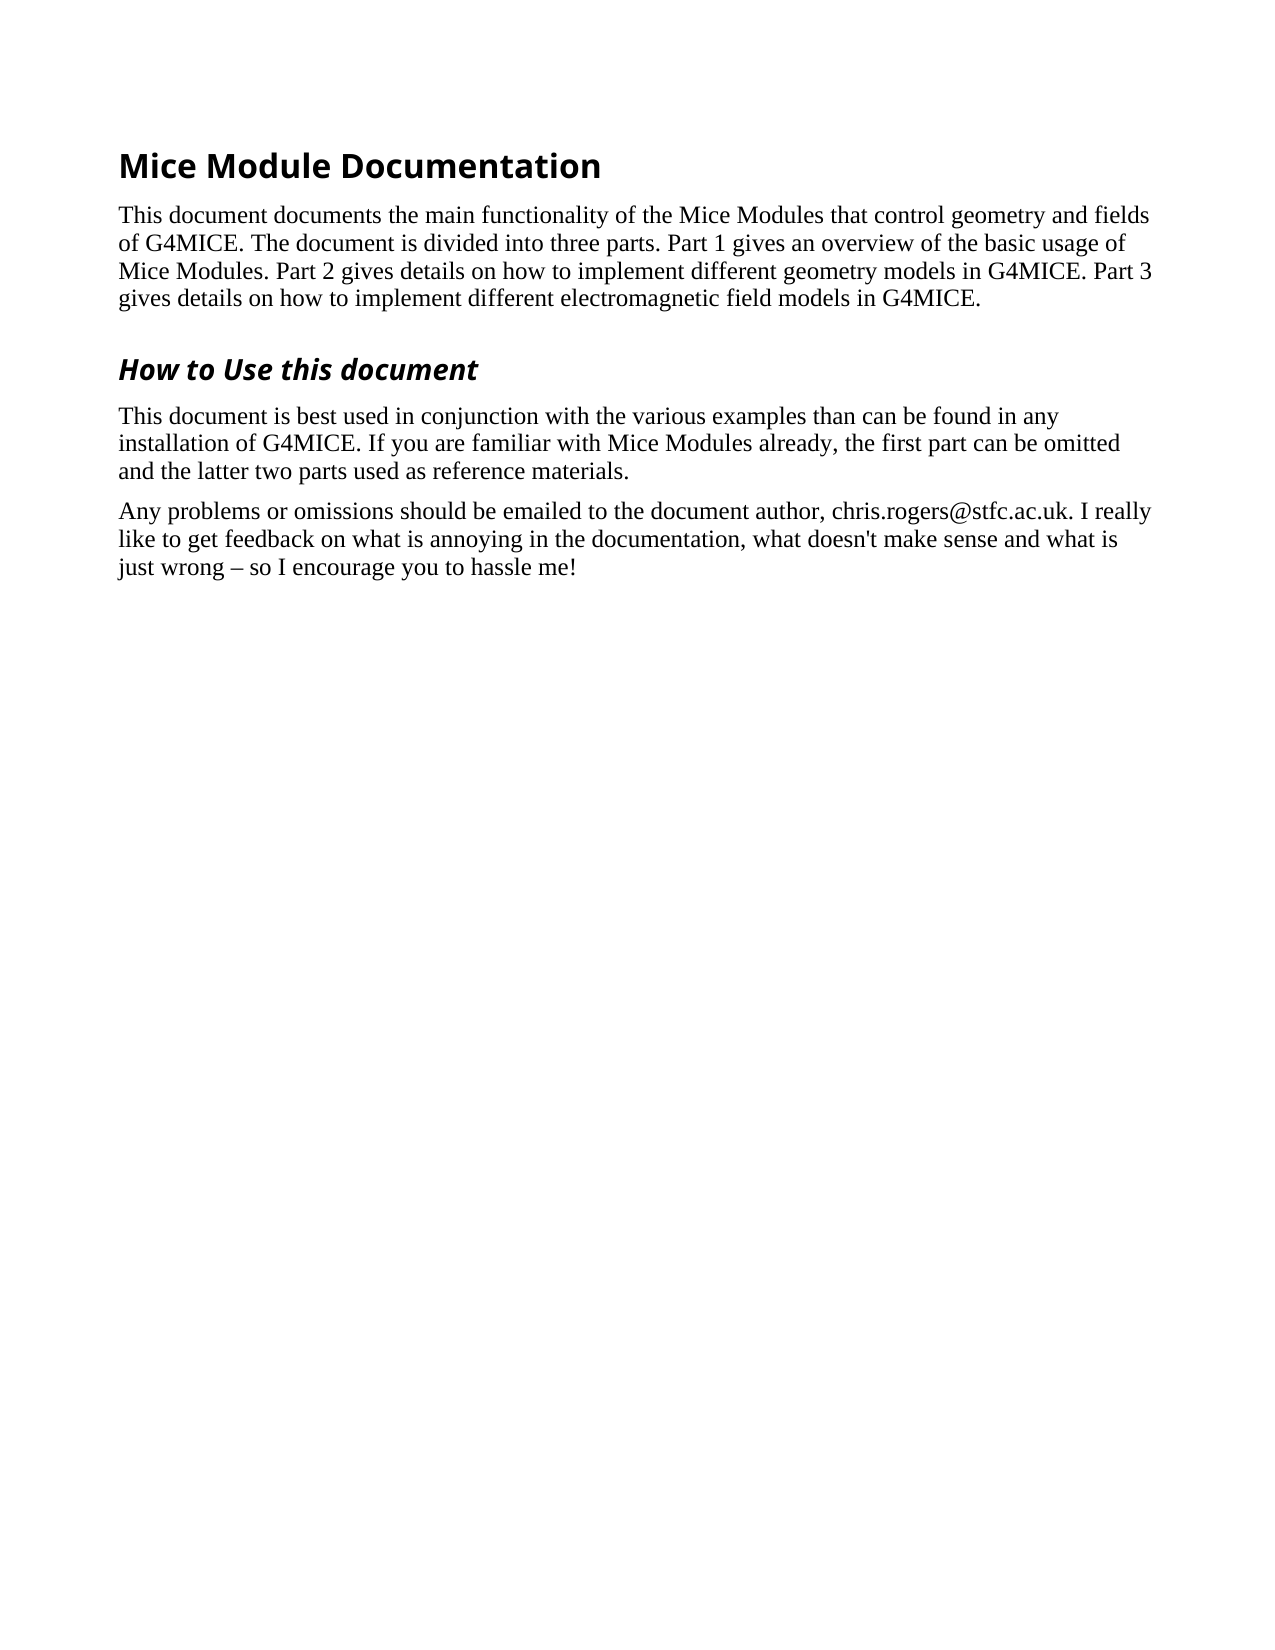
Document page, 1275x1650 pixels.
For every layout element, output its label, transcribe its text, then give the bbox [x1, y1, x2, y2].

text This document is best used in conjunction with the various examples than can be found in any installation of G4MICE. If you are familiar with Mice Modules already, the first part can be omitted and the latter two parts used as reference materials. [118, 402, 1157, 485]
subtitle How to Use this document [118, 350, 1157, 389]
text This document documents the main functionality of the Mice Modules that control geometry and fields of G4MICE. The document is divided into three parts. Part 1 gives an overview of the basic usage of Mice Modules. Part 2 gives details on how to implement different geometry models in G4MICE. Part 3 gives details on how to implement different electromagnetic field models in G4MICE. [118, 201, 1157, 312]
subtitle Mice Module Documentation [118, 143, 1157, 189]
text Any problems or omissions should be emailed to the document author, chris.rogers@stfc.ac.uk. I really like to get feedback on what is annoying in the documentation, what doesn't make sense and what is just wrong – so I encourage you to hassle me! [118, 497, 1157, 581]
